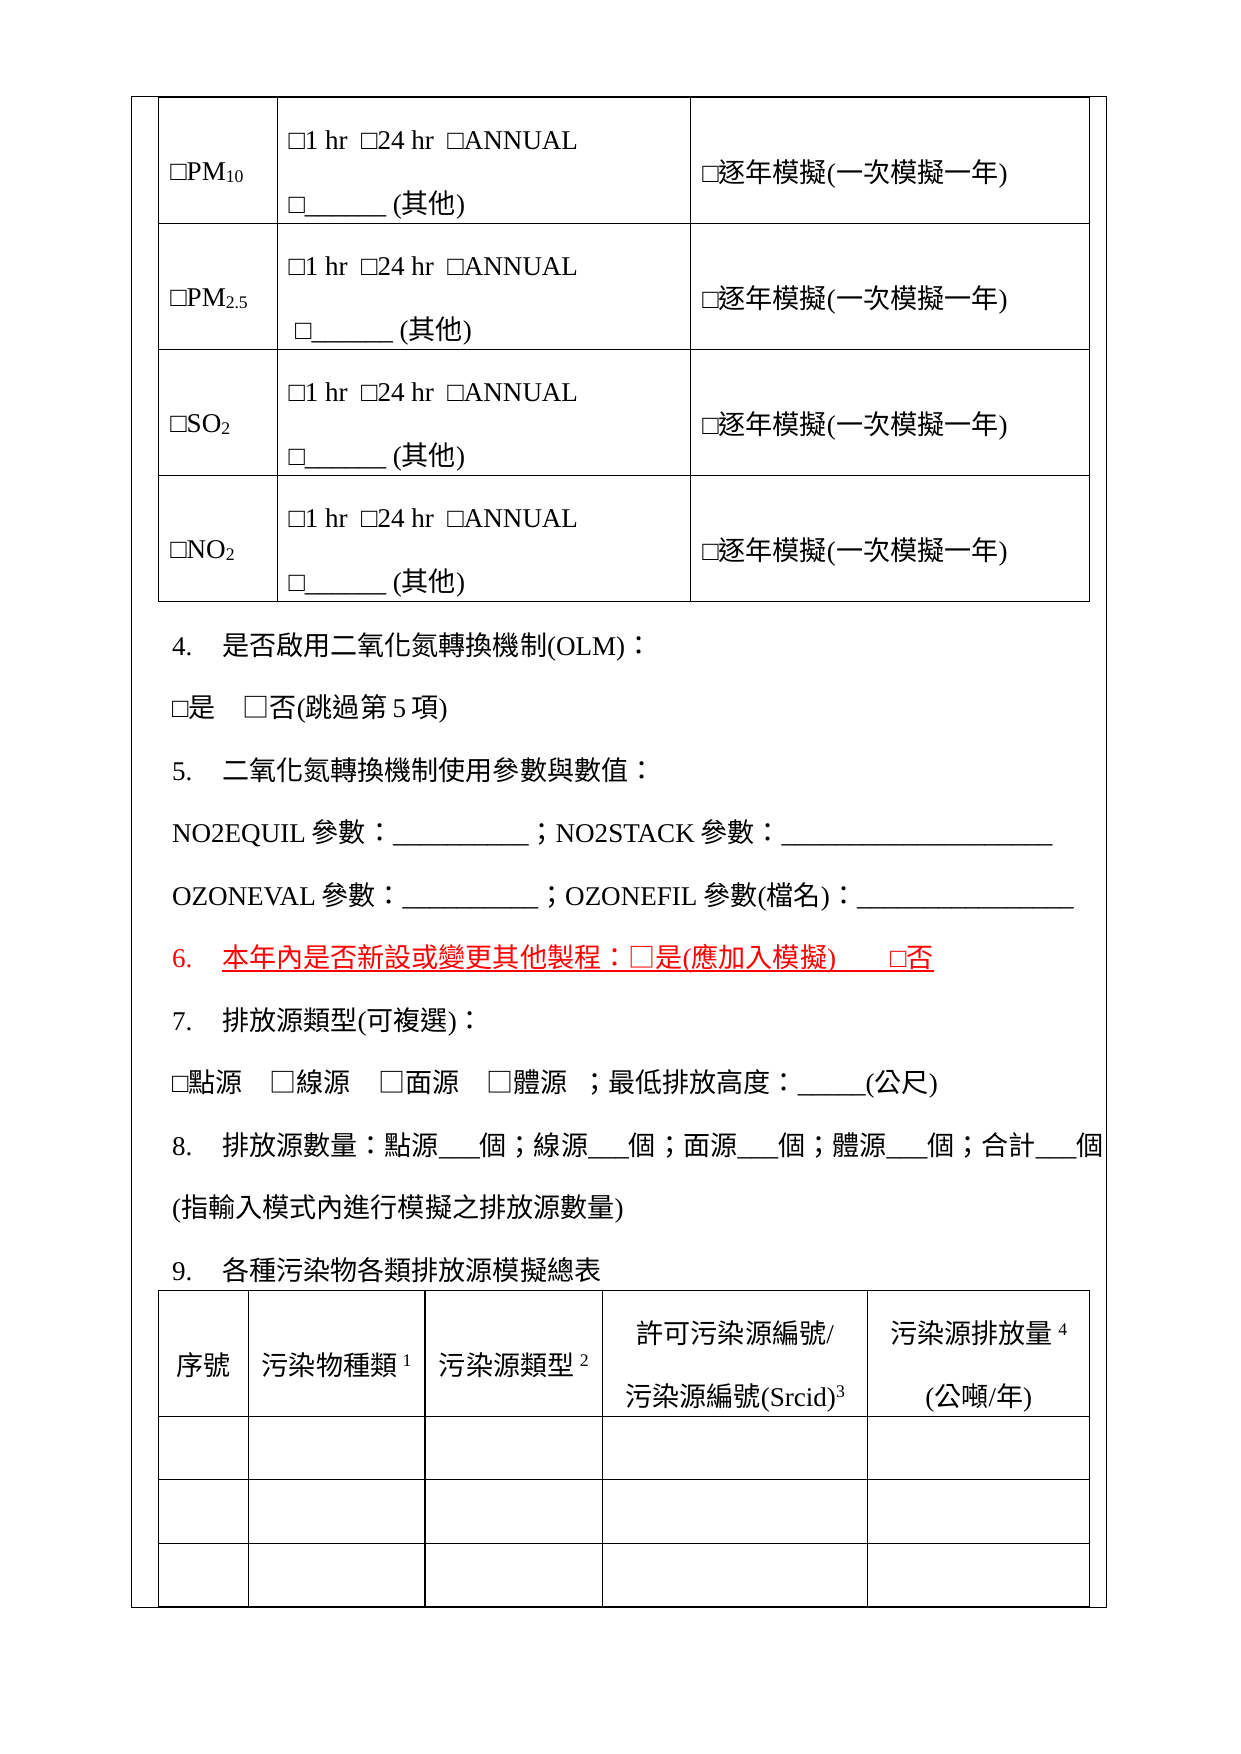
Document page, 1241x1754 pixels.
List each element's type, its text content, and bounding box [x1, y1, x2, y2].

table_header 污染源類型2 [426, 1291, 602, 1416]
table_cell □1 hr □24 hr □ANNUAL □______ (其他) [278, 350, 690, 475]
table_cell □SO2 [159, 350, 277, 475]
table_cell [159, 1480, 248, 1543]
table_header 污染源排放量4 (公噸/年) [868, 1291, 1089, 1416]
table_cell [603, 1417, 867, 1479]
table_cell □逐年模擬(一次模擬一年) [691, 476, 1089, 601]
table_cell [868, 1544, 1089, 1606]
table_cell [249, 1417, 424, 1479]
table_cell [426, 1480, 602, 1543]
table_cell □1 hr □24 hr □ANNUAL □______ (其他) [278, 98, 690, 223]
table_cell [868, 1480, 1089, 1543]
table_cell [426, 1417, 602, 1479]
table_header 使用之AERMOD模式之版本號碼：__________(例如V21112) 模式控制選項(MODELOP)： □DFAULT □CONC □OLM 模擬之污染物種與濃度平均時段(AVERTIME)： 是否啟用二氧化氮轉換機制(OLM)： □是 □否(跳過第5項) 二氧化氮轉換機制使用參數與數值： NO2EQUIL 參數：__________；NO2STACK參數：____________________ OZONEVAL參數：__________；OZONEFIL 參數(檔名)：________________ 本年內是否新設或變更其他製程：□是(應加入模擬) □否 排放源類型(可複選)： □點源 □線源 □面源 □體源 ；最低排放高度：_____(公尺) 排放源數量：點源___個；線源___個；面源___個；體源___個；合計___個 (指輸入模式內進行模擬之排放源數量) 各種污染物各類排放源模擬總表 [132, 97, 1106, 1607]
table_cell [249, 1480, 424, 1543]
table_cell [603, 1480, 867, 1543]
table_header 污染物種類1 [249, 1291, 424, 1416]
table_cell □NO2 [159, 476, 277, 601]
table_cell [603, 1544, 867, 1606]
table_cell □逐年模擬(一次模擬一年) [691, 224, 1089, 349]
table_cell □逐年模擬(一次模擬一年) [691, 350, 1089, 475]
table_header 許可污染源編號/ 污染源編號(Srcid)3 [603, 1291, 867, 1416]
table_cell [159, 1417, 248, 1479]
table_cell [426, 1544, 602, 1606]
table_cell □逐年模擬(一次模擬一年) [691, 98, 1089, 223]
table_cell □1 hr □24 hr □ANNUAL □______ (其他) [278, 224, 690, 349]
table_cell [159, 1544, 248, 1606]
table_cell [868, 1417, 1089, 1479]
table_cell □1 hr □24 hr □ANNUAL □______ (其他) [278, 476, 690, 601]
table_cell [249, 1544, 424, 1606]
table_cell □PM10 [159, 98, 277, 223]
table_cell □PM2.5 [159, 224, 277, 349]
table_header 序號 [159, 1291, 248, 1416]
